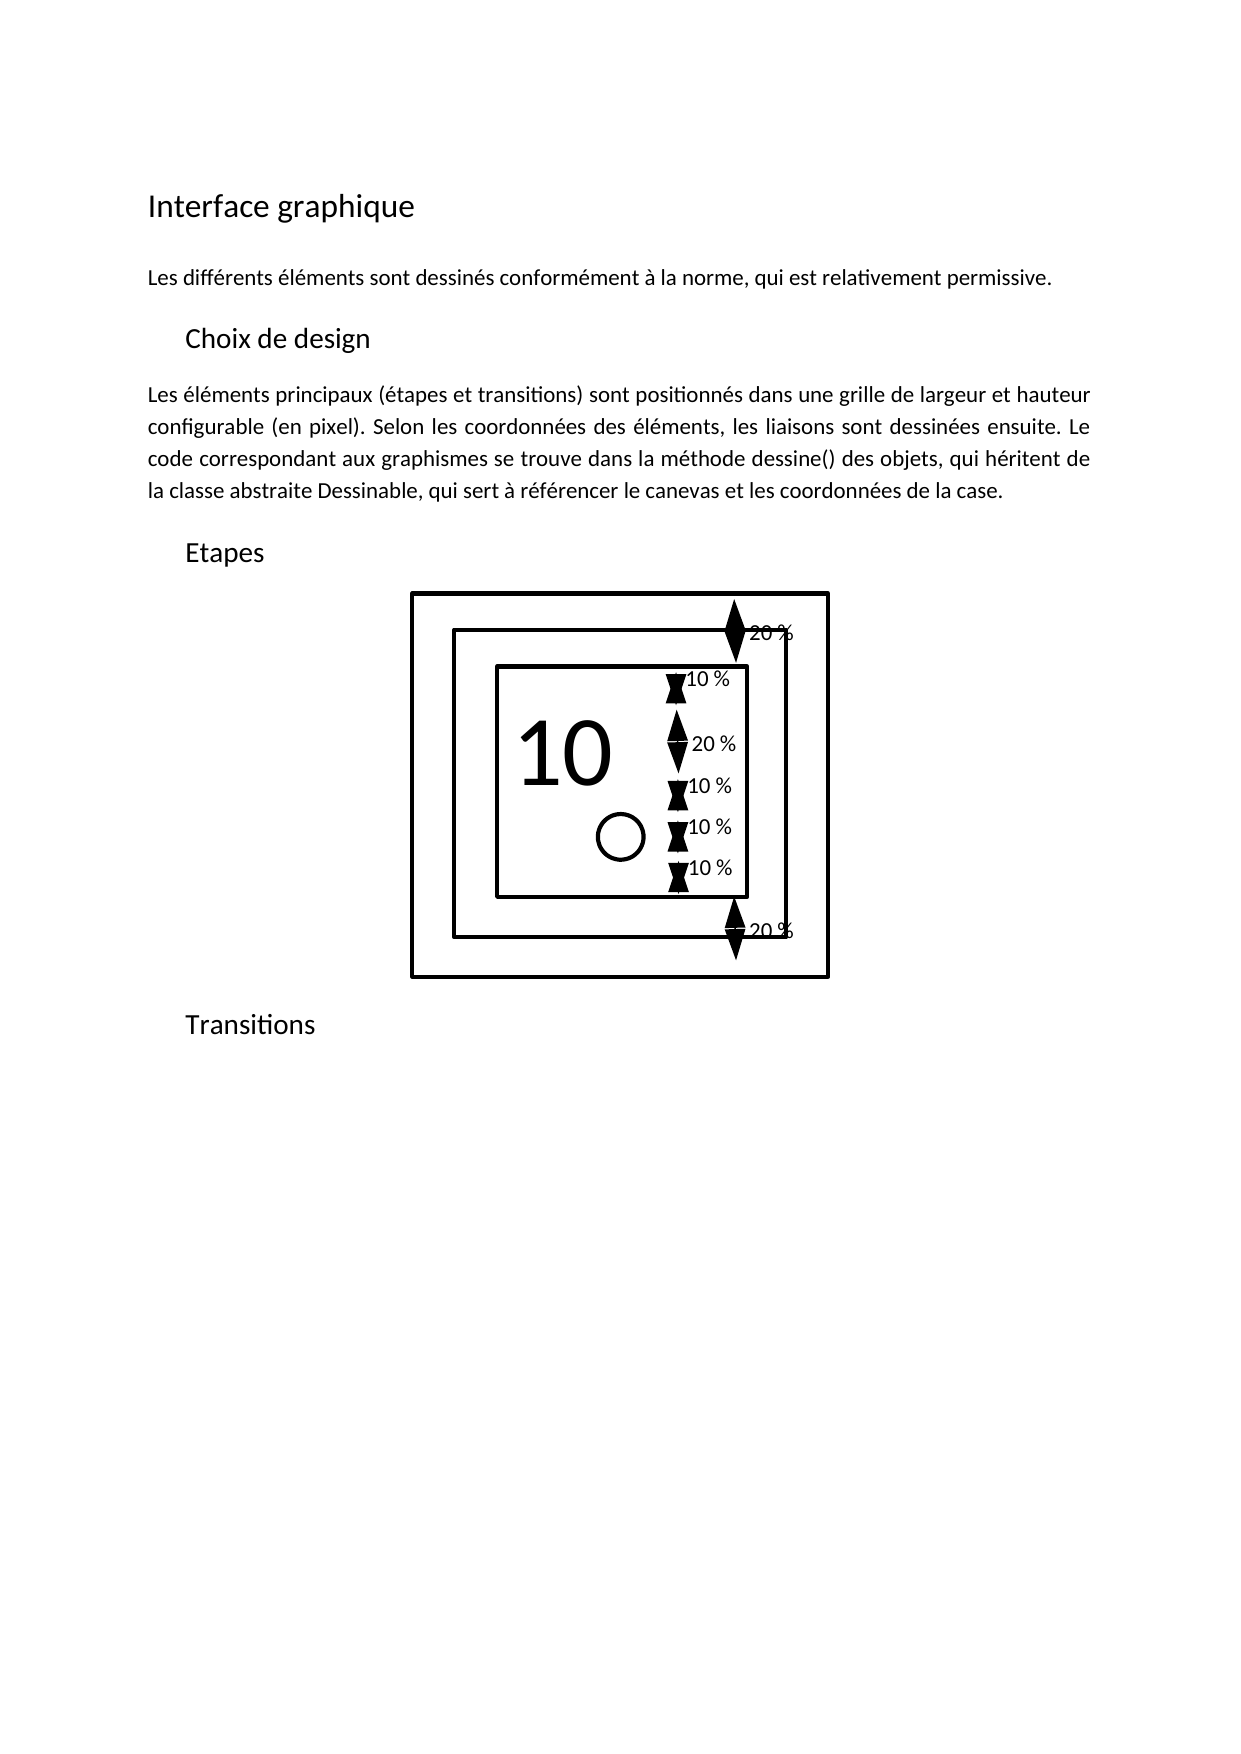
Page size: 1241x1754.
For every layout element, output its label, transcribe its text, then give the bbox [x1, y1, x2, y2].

subtitle Transitions [185, 1006, 1093, 1041]
subtitle Choix de design [185, 320, 1093, 356]
text Les différents éléments sont dessinés conformément à la norme, qui est relativement permissive. [148, 263, 1093, 291]
subtitle Etapes [185, 534, 1093, 569]
text Les éléments principaux (étapes et transitions) sont positionnés dans une grille de largeur et hauteur configurable (en pixel). Selon les coordonnées des éléments, les liaisons sont dessinées ensuite. Le code correspondant aux graphismes se trouve dans la méthode dessine() des objets, qui héritent de la classe abstraite Dessinable, qui sert à référencer le canevas et les coordonnées de la case. [148, 380, 1093, 504]
subtitle Interface graphique [148, 185, 1093, 226]
